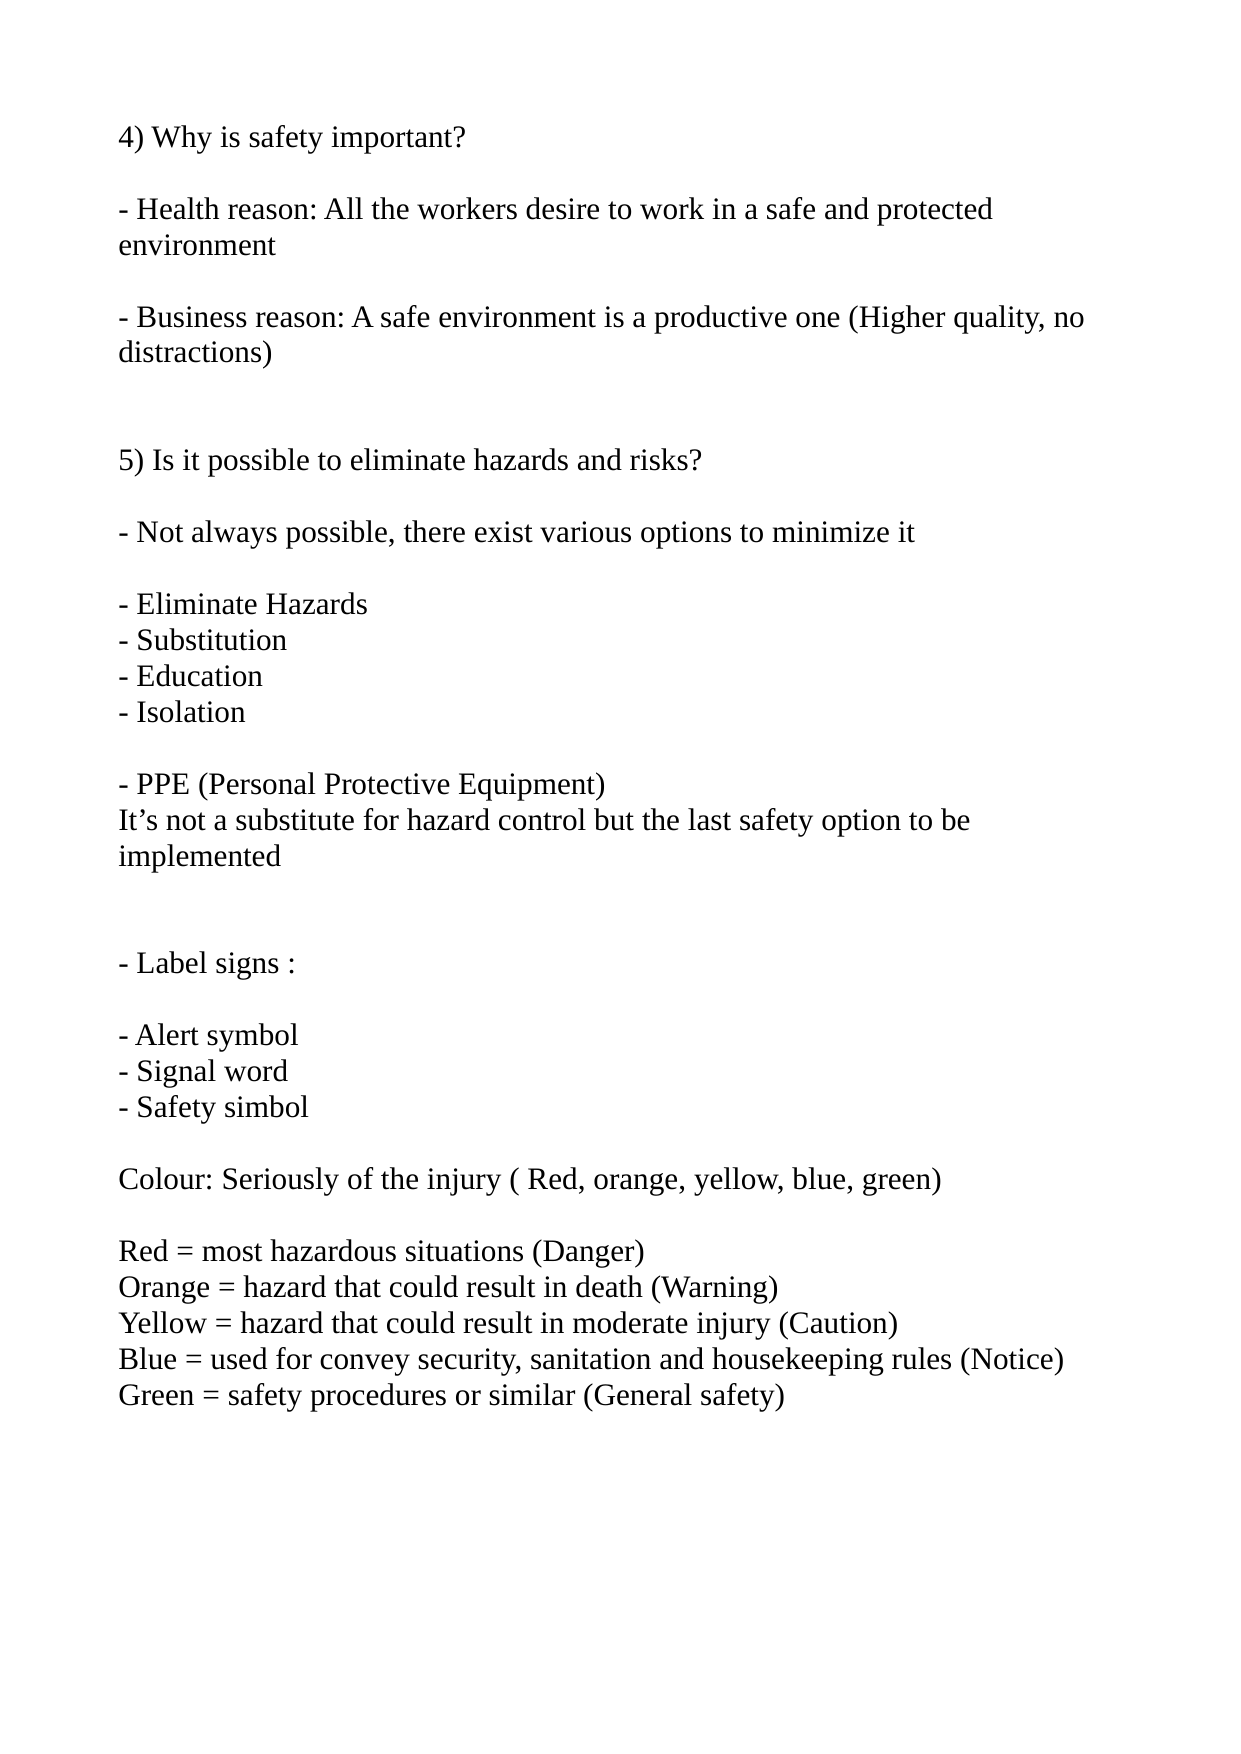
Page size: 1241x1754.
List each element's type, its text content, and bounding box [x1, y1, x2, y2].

text - Label signs : [118, 945, 1122, 981]
text 5) Is it possible to eliminate hazards and risks? [118, 442, 1122, 477]
text - Substitution [118, 621, 1122, 657]
text Green = safety procedures or similar (General safety) [118, 1376, 1122, 1412]
text - Safety simbol [118, 1088, 1122, 1124]
text Yellow = hazard that could result in moderate injury (Caution) [118, 1304, 1122, 1340]
text - Signal word [118, 1052, 1122, 1088]
text - PPE (Personal Protective Equipment) [118, 765, 1122, 801]
text 4) Why is safety important? [118, 118, 1122, 154]
text - Business reason: A safe environment is a productive one (Higher quality, no distractions) [118, 298, 1122, 370]
text It’s not a substitute for hazard control but the last safety option to be implemented [118, 801, 1122, 873]
text - Isolation [118, 693, 1122, 729]
text Colour: Seriously of the injury ( Red, orange, yellow, blue, green) [118, 1160, 1122, 1232]
text - Health reason: All the workers desire to work in a safe and protected environment [118, 190, 1122, 262]
text Blue = used for convey security, sanitation and housekeeping rules (Notice) [118, 1340, 1122, 1376]
text - Not always possible, there exist various options to minimize it [118, 513, 1122, 549]
text - Eliminate Hazards [118, 585, 1122, 621]
text Orange = hazard that could result in death (Warning) [118, 1268, 1122, 1304]
text Red = most hazardous situations (Danger) [118, 1232, 1122, 1268]
text - Alert symbol [118, 1017, 1122, 1052]
text - Education [118, 657, 1122, 693]
